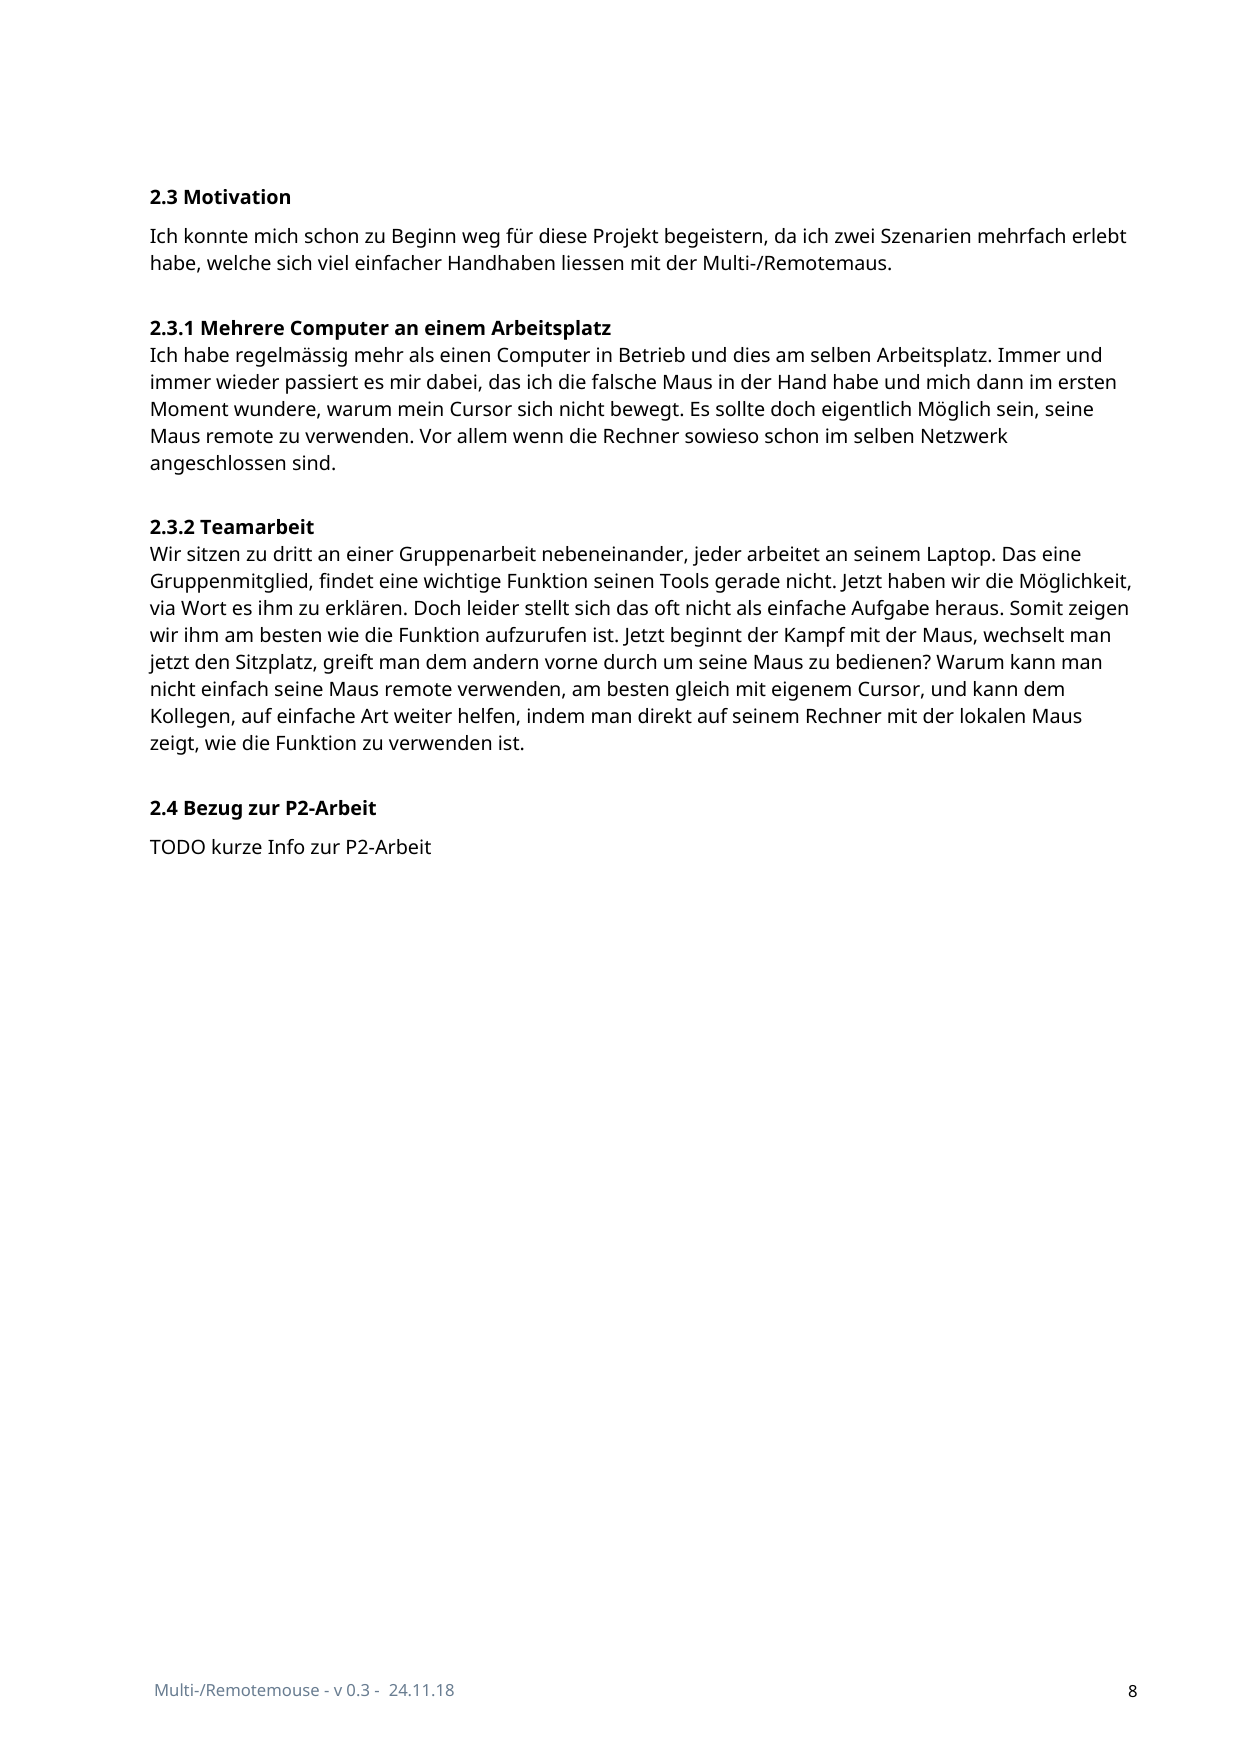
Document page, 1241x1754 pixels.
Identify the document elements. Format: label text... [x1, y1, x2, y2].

text Ich konnte mich schon zu Beginn weg für diese Projekt begeistern, da ich zwei Szenarien mehrfach erlebt habe, welche sich viel einfacher Handhaben liessen mit der Multi-/Remotemaus. [149, 223, 1136, 277]
text TODO kurze Info zur P2-Arbeit [149, 833, 1136, 860]
subtitle Bezug zur P2-Arbeit [149, 794, 1136, 821]
subtitle Motivation [149, 183, 1136, 210]
subtitle Mehrere Computer an einem Arbeitsplatz [149, 314, 1136, 341]
subtitle Teamarbeit [149, 513, 1136, 540]
text Wir sitzen zu dritt an einer Gruppenarbeit nebeneinander, jeder arbeitet an seinem Laptop. Das eine Gruppenmitglied, findet eine wichtige Funktion seinen Tools gerade nicht. Jetzt haben wir die Möglichkeit, via Wort es ihm zu erklären. Doch leider stellt sich das oft nicht als einfache Aufgabe heraus. Somit zeigen wir ihm am besten wie die Funktion aufzurufen ist. Jetzt beginnt der Kampf mit der Maus, wechselt man jetzt den Sitzplatz, greift man dem andern vorne durch um seine Maus zu bedienen? Warum kann man nicht einfach seine Maus remote verwenden, am besten gleich mit eigenem Cursor, und kann dem Kollegen, auf einfache Art weiter helfen, indem man direkt auf seinem Rechner mit der lokalen Maus zeigt, wie die Funktion zu verwenden ist. [149, 540, 1136, 756]
text Ich habe regelmässig mehr als einen Computer in Betrieb und dies am selben Arbeitsplatz. Immer und immer wieder passiert es mir dabei, das ich die falsche Maus in der Hand habe und mich dann im ersten Moment wundere, warum mein Cursor sich nicht bewegt. Es sollte doch eigentlich Möglich sein, seine Maus remote zu verwenden. Vor allem wenn die Rechner sowieso schon im selben Netzwerk angeschlossen sind. [149, 341, 1136, 476]
